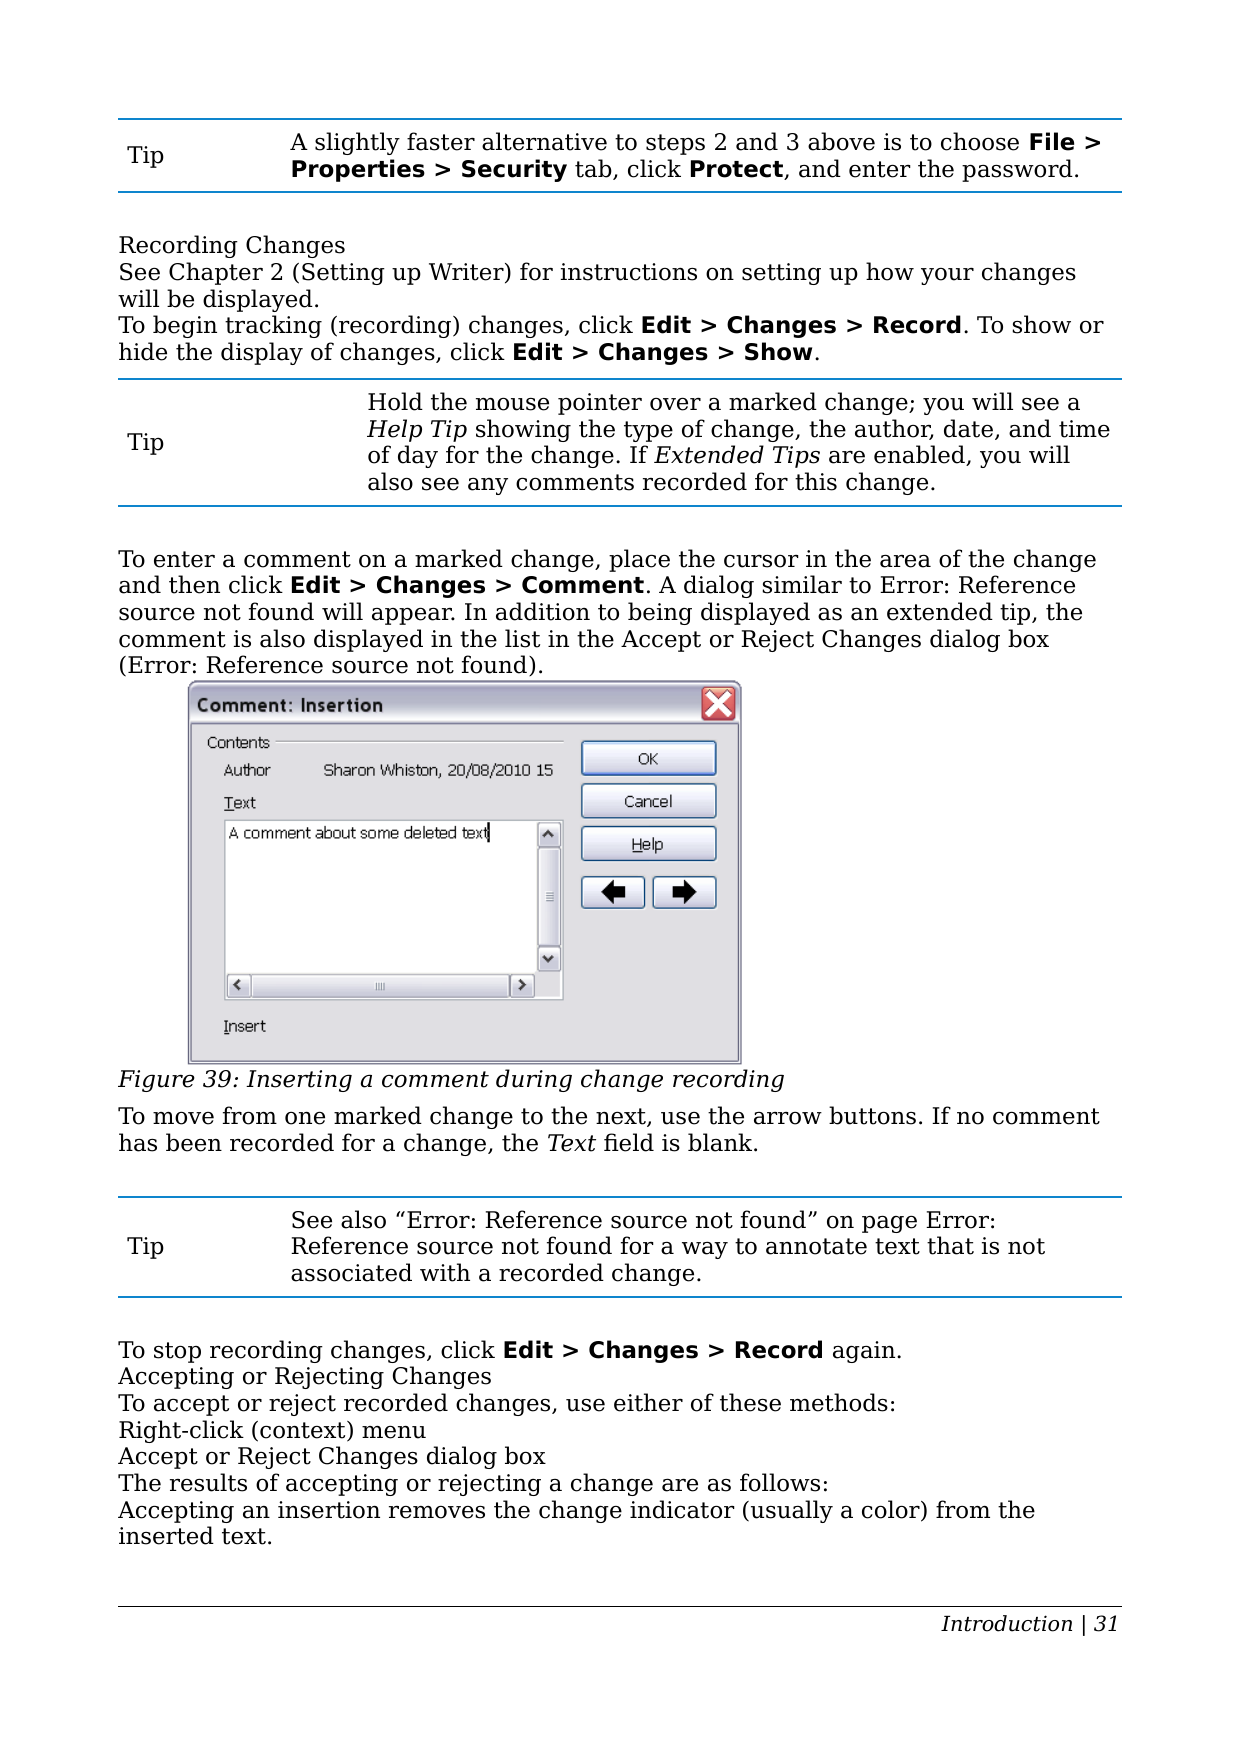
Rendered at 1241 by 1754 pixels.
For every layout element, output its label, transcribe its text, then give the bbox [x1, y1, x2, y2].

table_header A slightly faster alternative to steps 2 and 3 above is to choose File > Properties > Security tab, click Protect, and enter the password. [281, 120, 1122, 191]
picture [183, 679, 748, 1067]
table_header See also “Error: Reference source not found” on page Error: Reference source not found for a way to annotate text that is not associated with a recorded change. [281, 1198, 1122, 1296]
table_header Tip [118, 380, 281, 504]
text The results of accepting or rejecting a change are as follows: [118, 1470, 1122, 1497]
text Accepting or Rejecting Changes [118, 1363, 1122, 1390]
text Figure 39: Inserting a comment during change recording [118, 1067, 812, 1093]
text Recording Changes [118, 232, 1122, 259]
table_header Tip [118, 1198, 281, 1296]
text Accept or Reject Changes dialog box [118, 1443, 1122, 1470]
table_header Hold the mouse pointer over a marked change; you will see a Help Tip showing the type of change, the author, date, and time of day for the change. If Extended Tips are enabled, you will also see any comments recorded for this change. [281, 380, 1122, 504]
text To enter a comment on a marked change, place the cursor in the area of the change and then click Edit > Changes > Comment. A dialog similar to Error: Reference source not found will appear. In addition to being displayed as an extended tip, the comment is also displayed in the list in the Accept or Reject Changes dialog box (Error: Reference source not found). [118, 546, 1122, 679]
text To stop recording changes, click Edit > Changes > Record again. [118, 1337, 1122, 1363]
text To accept or reject recorded changes, use either of these methods: [118, 1390, 1122, 1417]
text Accepting an insertion removes the change indicator (usually a color) from the inserted text. [118, 1497, 1122, 1550]
text To begin tracking (recording) changes, click Edit > Changes > Record. To show or hide the display of changes, click Edit > Changes > Show. [118, 312, 1122, 366]
text Right-click (context) menu [118, 1417, 1122, 1443]
text See Chapter 2 (Setting up Writer) for instructions on setting up how your changes will be displayed. [118, 259, 1122, 312]
text To move from one marked change to the next, use the arrow buttons. If no comment has been recorded for a change, the Text field is blank. [118, 1103, 1122, 1157]
table_header Tip [118, 120, 281, 191]
